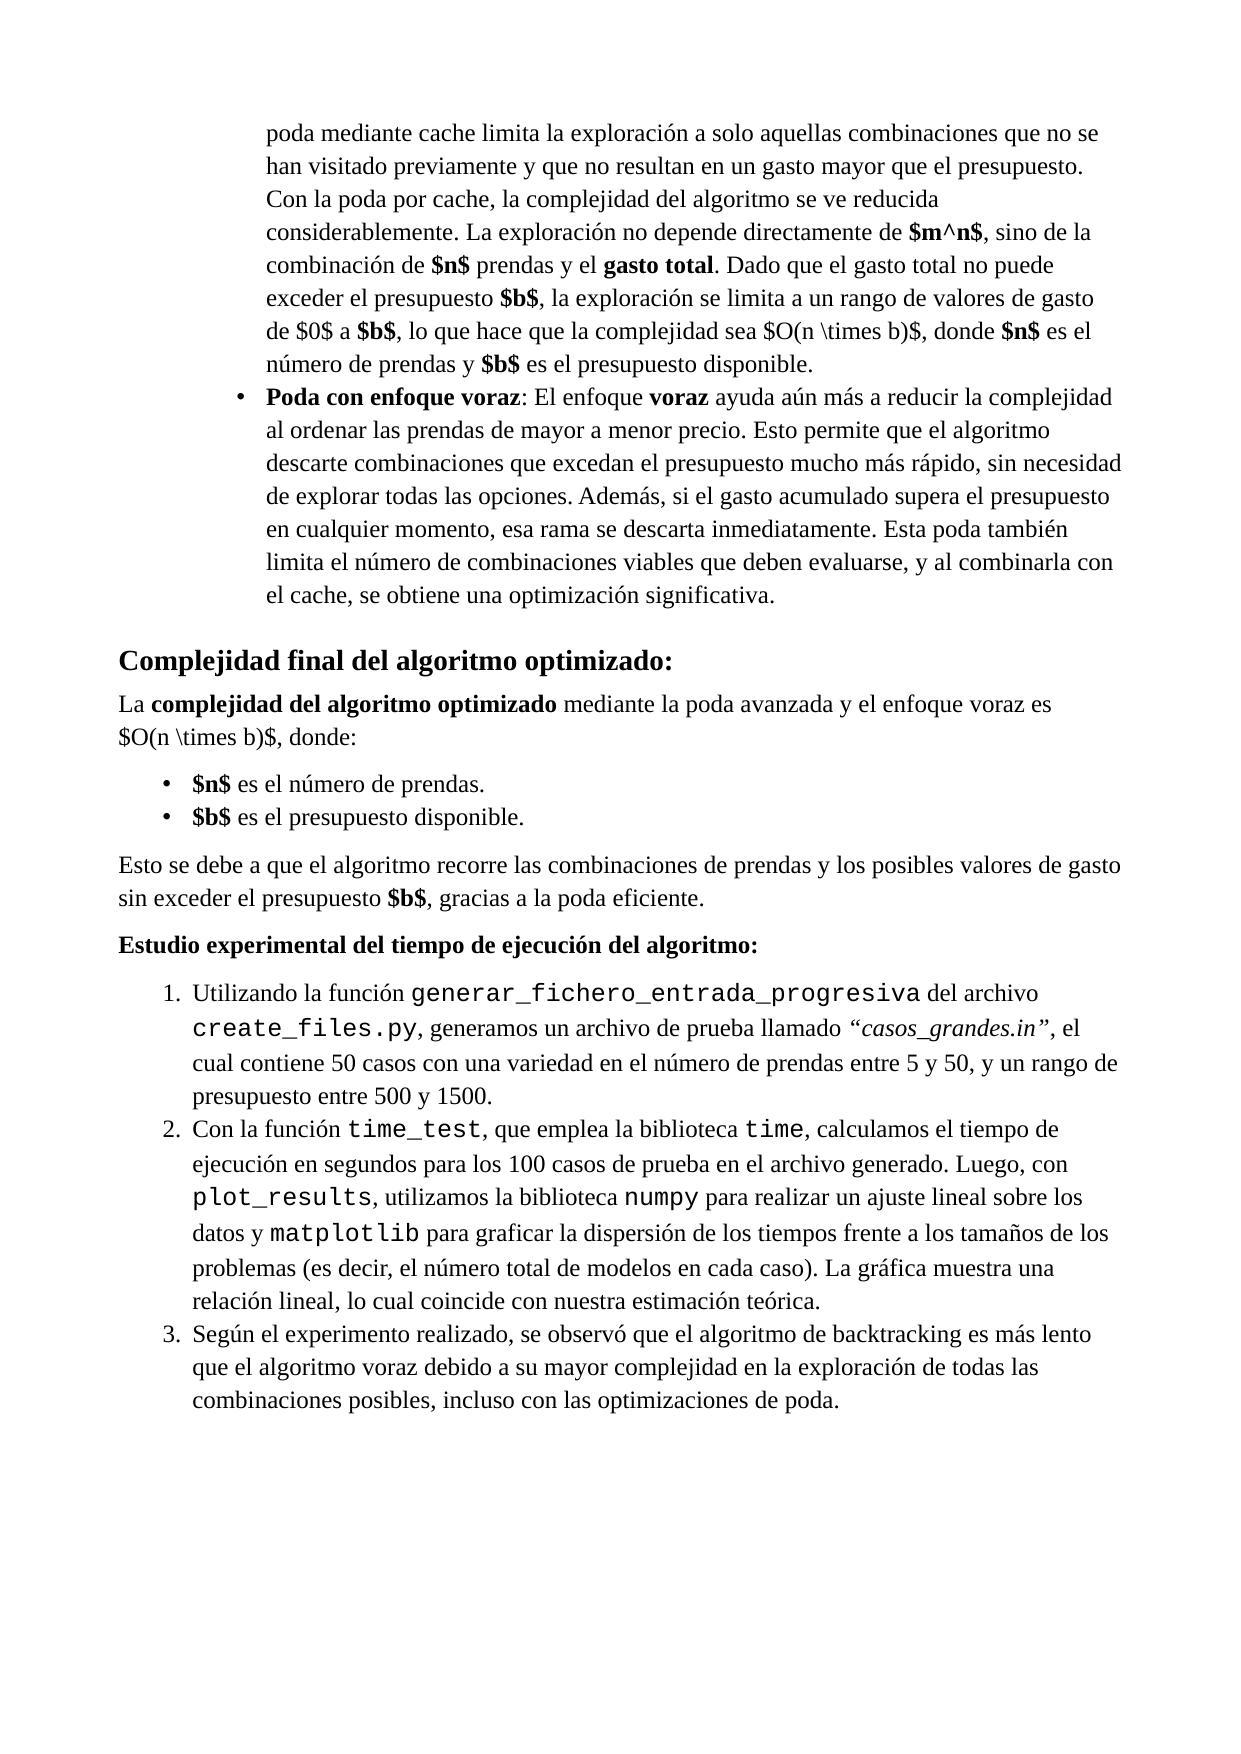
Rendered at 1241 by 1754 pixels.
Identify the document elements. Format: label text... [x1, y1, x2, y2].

text Estudio experimental del tiempo de ejecución del algoritmo: [118, 931, 1122, 959]
list $n$ es el número de prendas. [162, 769, 1122, 798]
list $b$ es el presupuesto disponible. [162, 802, 1122, 831]
list Utilizando la función generar_fichero_entrada_progresiva del archivo create_files.py, generamos un archivo de prueba llamado “casos_grandes.in”, el cual contiene 50 casos con una variedad en el número de prendas entre 5 y 50, y un rango de presupuesto entre 500 y 1500. [162, 978, 1122, 1110]
list Poda con enfoque voraz: El enfoque voraz ayuda aún más a reducir la complejidad al ordenar las prendas de mayor a menor precio. Esto permite que el algoritmo descarte combinaciones que excedan el presupuesto mucho más rápido, sin necesidad de explorar todas las opciones. Además, si el gasto acumulado supera el presupuesto en cualquier momento, esa rama se descarta inmediatamente. Esta poda también limita el número de combinaciones viables que deben evaluarse, y al combinarla con el cache, se obtiene una optimización significativa. [236, 382, 1122, 609]
text La complejidad del algoritmo optimizado mediante la poda avanzada y el enfoque voraz es $O(n \times b)$, donde: [118, 689, 1122, 750]
list Con la función time_test, que emplea la biblioteca time, calculamos el tiempo de ejecución en segundos para los 100 casos de prueba en el archivo generado. Luego, con plot_results, utilizamos la biblioteca numpy para realizar un ajuste lineal sobre los datos y matplotlib para graficar la dispersión de los tiempos frente a los tamaños de los problemas (es decir, el número total de modelos en cada caso). La gráfica muestra una relación lineal, lo cual coincide con nuestra estimación teórica. [162, 1114, 1122, 1314]
list poda mediante cache limita la exploración a solo aquellas combinaciones que no se han visitado previamente y que no resultan en un gasto mayor que el presupuesto. Con la poda por cache, la complejidad del algoritmo se ve reducida considerablemente. La exploración no depende directamente de $m^n$, sino de la combinación de $n$ prendas y el gasto total. Dado que el gasto total no puede exceder el presupuesto $b$, la exploración se limita a un rango de valores de gasto de $0$ a $b$, lo que hace que la complejidad sea $O(n \times b)$, donde $n$ es el número de prendas y $b$ es el presupuesto disponible. [236, 118, 1122, 378]
subtitle Complejidad final del algoritmo optimizado: [118, 643, 1122, 676]
text Esto se debe a que el algoritmo recorre las combinaciones de prendas y los posibles valores de gasto sin exceder el presupuesto $b$, gracias a la poda eficiente. [118, 850, 1122, 912]
list Según el experimento realizado, se observó que el algoritmo de backtracking es más lento que el algoritmo voraz debido a su mayor complejidad en la exploración de todas las combinaciones posibles, incluso con las optimizaciones de poda. [162, 1319, 1122, 1413]
